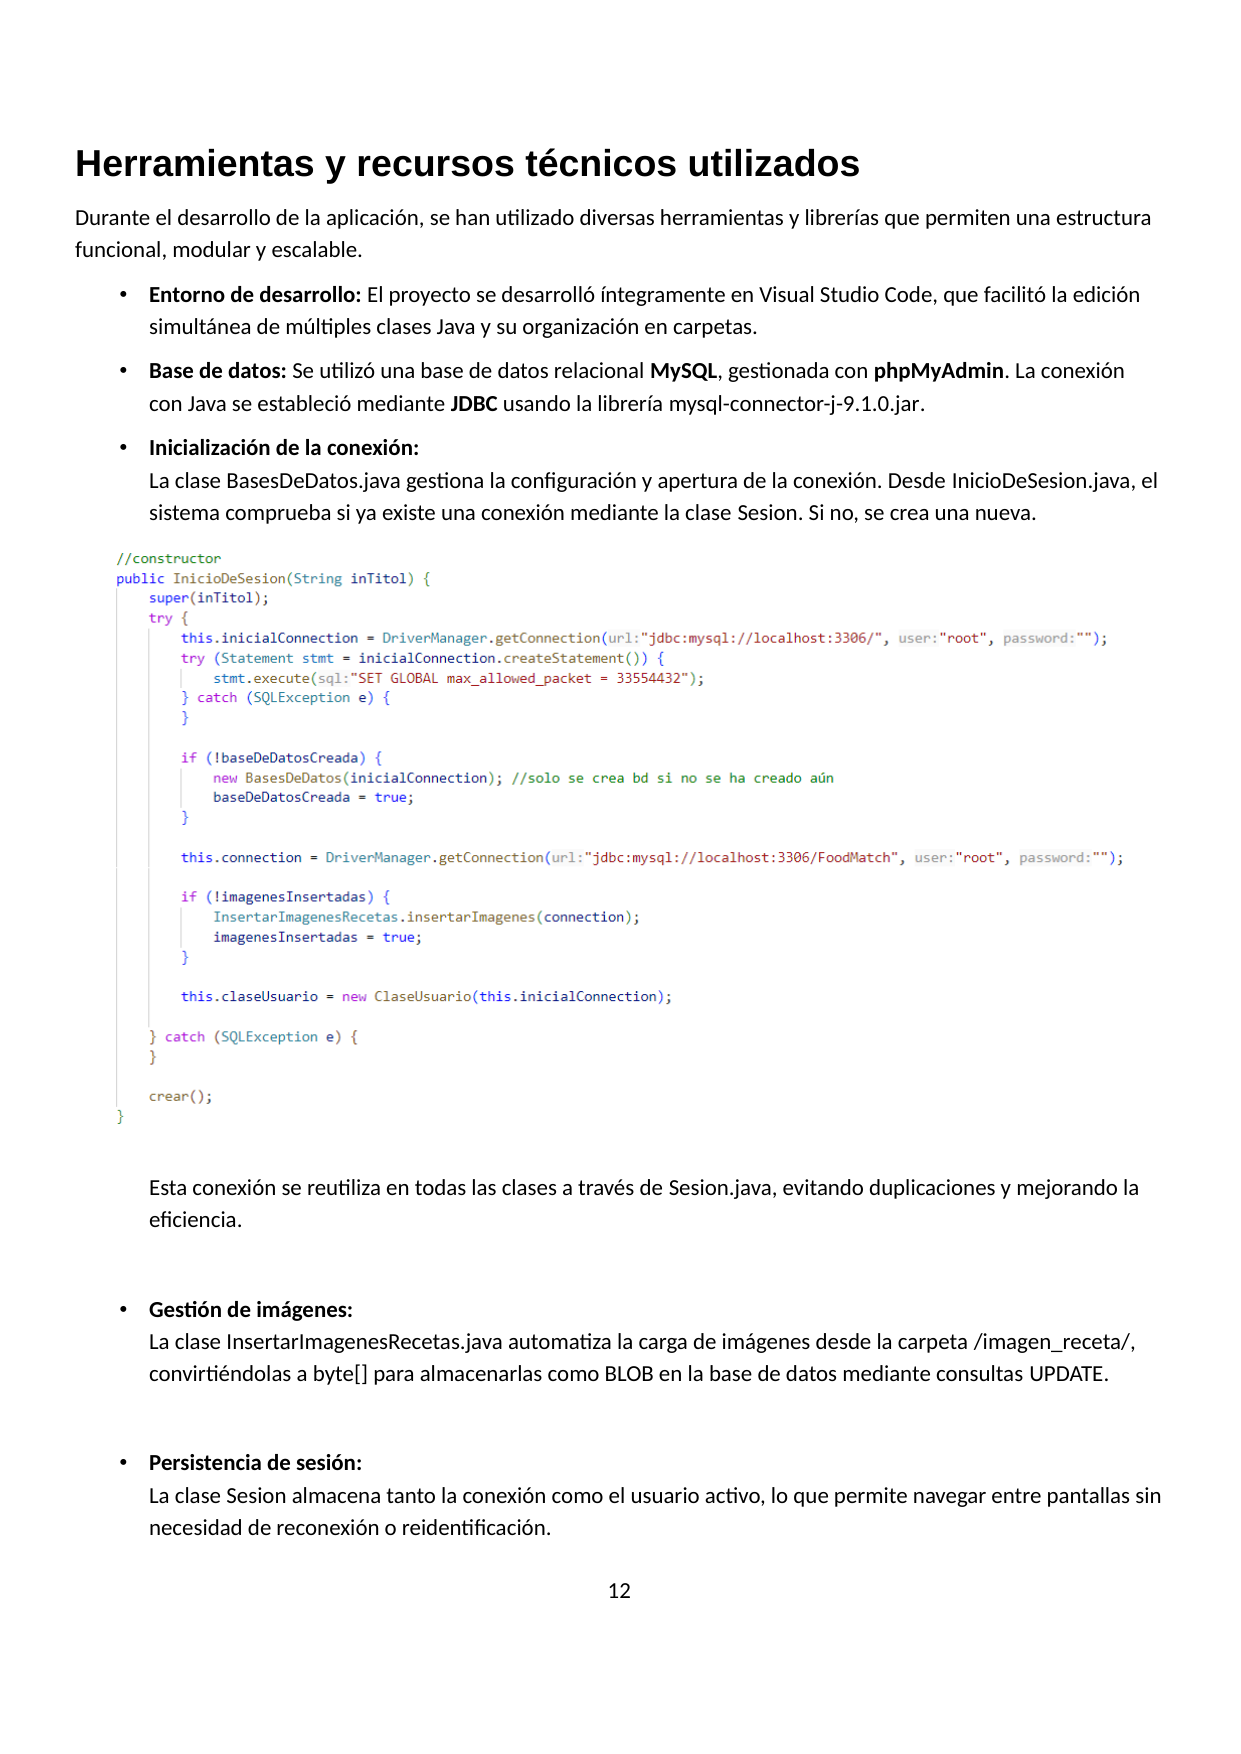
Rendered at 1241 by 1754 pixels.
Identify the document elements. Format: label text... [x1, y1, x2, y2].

list Entorno de desarrollo: El proyecto se desarrolló íntegramente en Visual Studio Code, que facilitó la edición simultánea de múltiples clases Java y su organización en carpetas. [119, 280, 1163, 340]
list Esta conexión se reutiliza en todas las clases a través de Sesion.java, evitando duplicaciones y mejorando la eficiencia. [119, 1173, 1163, 1233]
list Persistencia de sesión: La clase Sesion almacena tanto la conexión como el usuario activo, lo que permite navegar entre pantallas sin necesidad de reconexión o reidentificación. [119, 1448, 1163, 1541]
text Durante el desarrollo de la aplicación, se han utilizado diversas herramientas y librerías que permiten una estructura funcional, modular y escalable. [75, 203, 1163, 263]
subtitle Herramientas y recursos técnicos utilizados [75, 141, 1163, 184]
picture [97, 542, 1141, 1127]
list Inicialización de la conexión: La clase BasesDeDatos.java gestiona la configuración y apertura de la conexión. Desde InicioDeSesion.java, el sistema comprueba si ya existe una conexión mediante la clase Sesion. Si no, se crea una nueva. [119, 433, 1163, 526]
list Gestión de imágenes: La clase InsertarImagenesRecetas.java automatiza la carga de imágenes desde la carpeta /imagen_receta/, convirtiéndolas a byte[] para almacenarlas como BLOB en la base de datos mediante consultas UPDATE. [119, 1295, 1163, 1387]
list Base de datos: Se utilizó una base de datos relacional MySQL, gestionada con phpMyAdmin. La conexión con Java se estableció mediante JDBC usando la librería mysql-connector-j-9.1.0.jar. [119, 357, 1163, 417]
